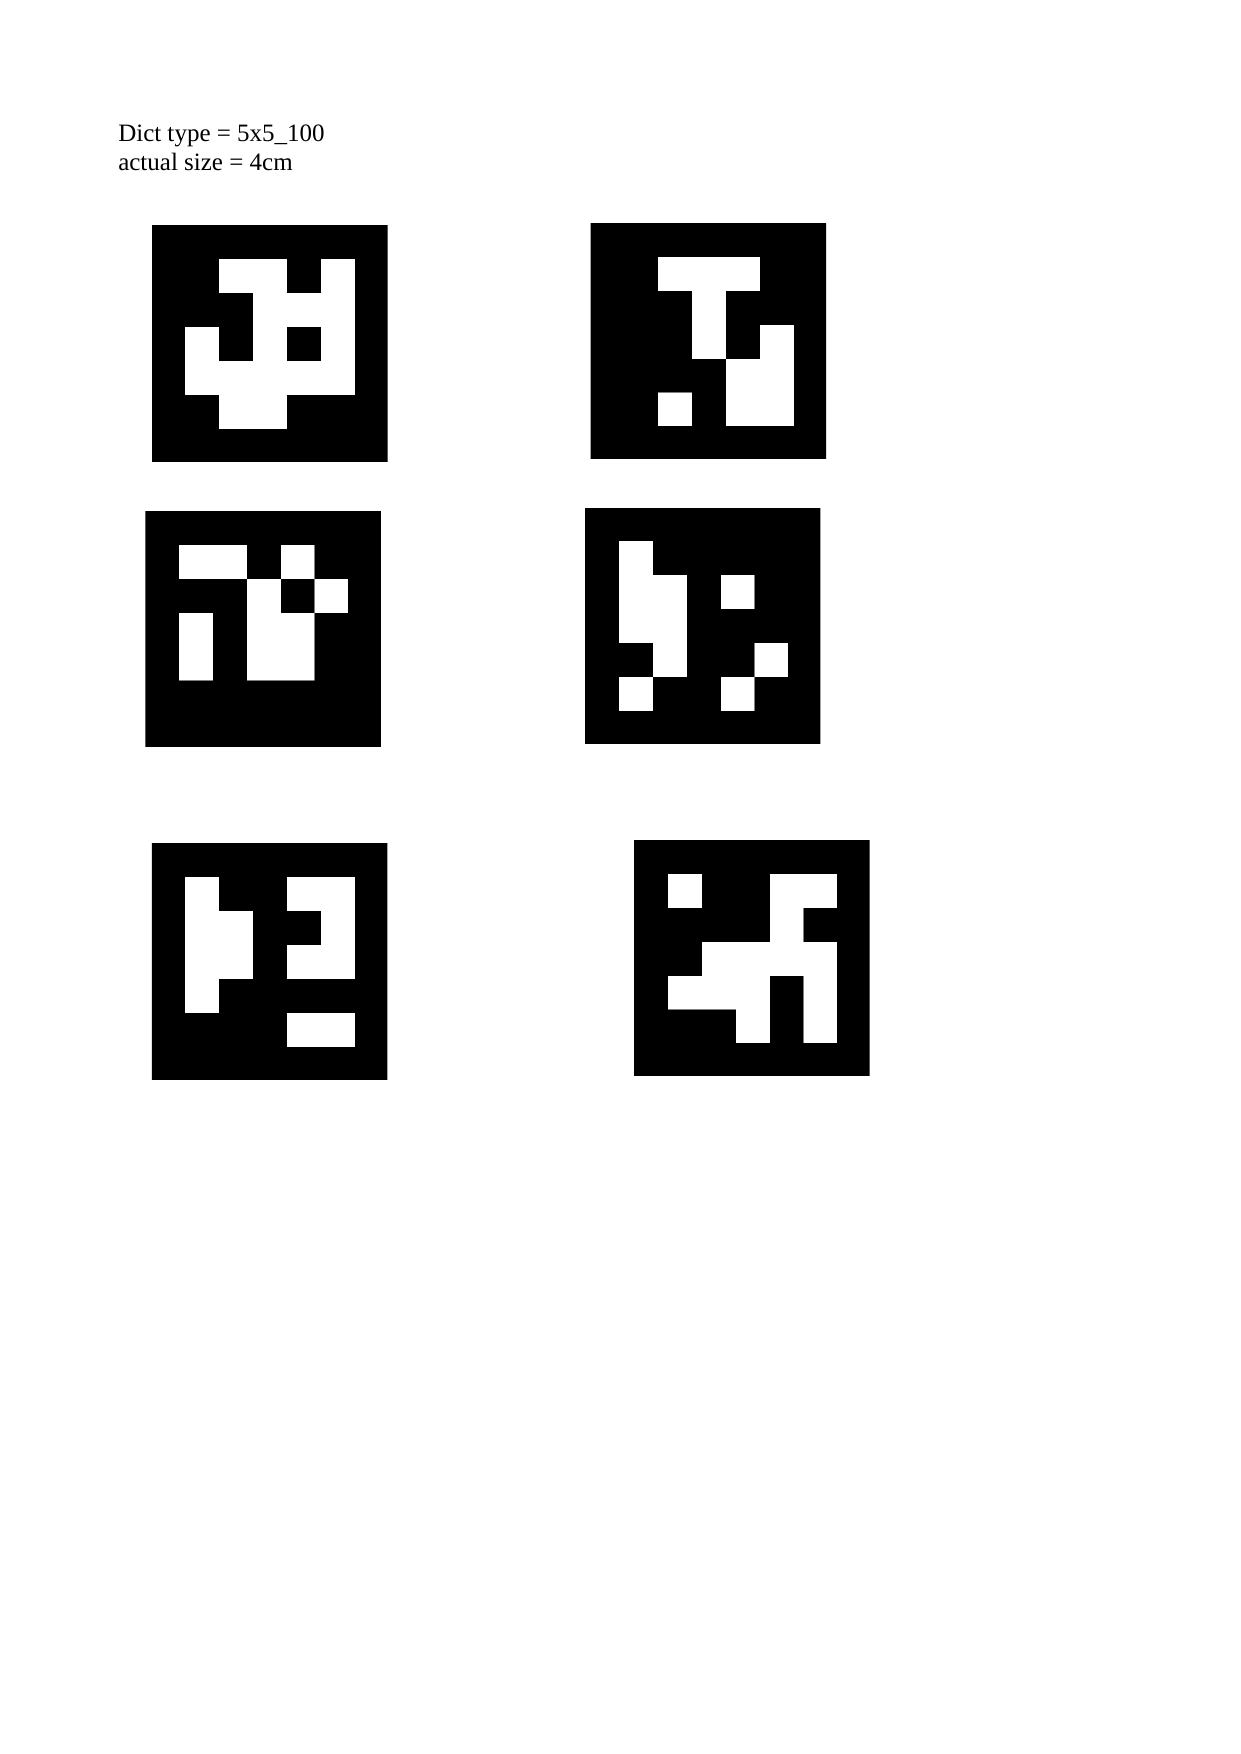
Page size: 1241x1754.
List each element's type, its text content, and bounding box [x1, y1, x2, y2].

text actual size = 4cm [118, 147, 1122, 176]
picture [634, 840, 870, 1076]
picture [585, 508, 821, 744]
picture [145, 511, 381, 747]
picture [152, 225, 388, 462]
text Dict type = 5x5_100 [118, 118, 1122, 147]
picture [151, 843, 388, 1080]
picture [590, 223, 827, 459]
